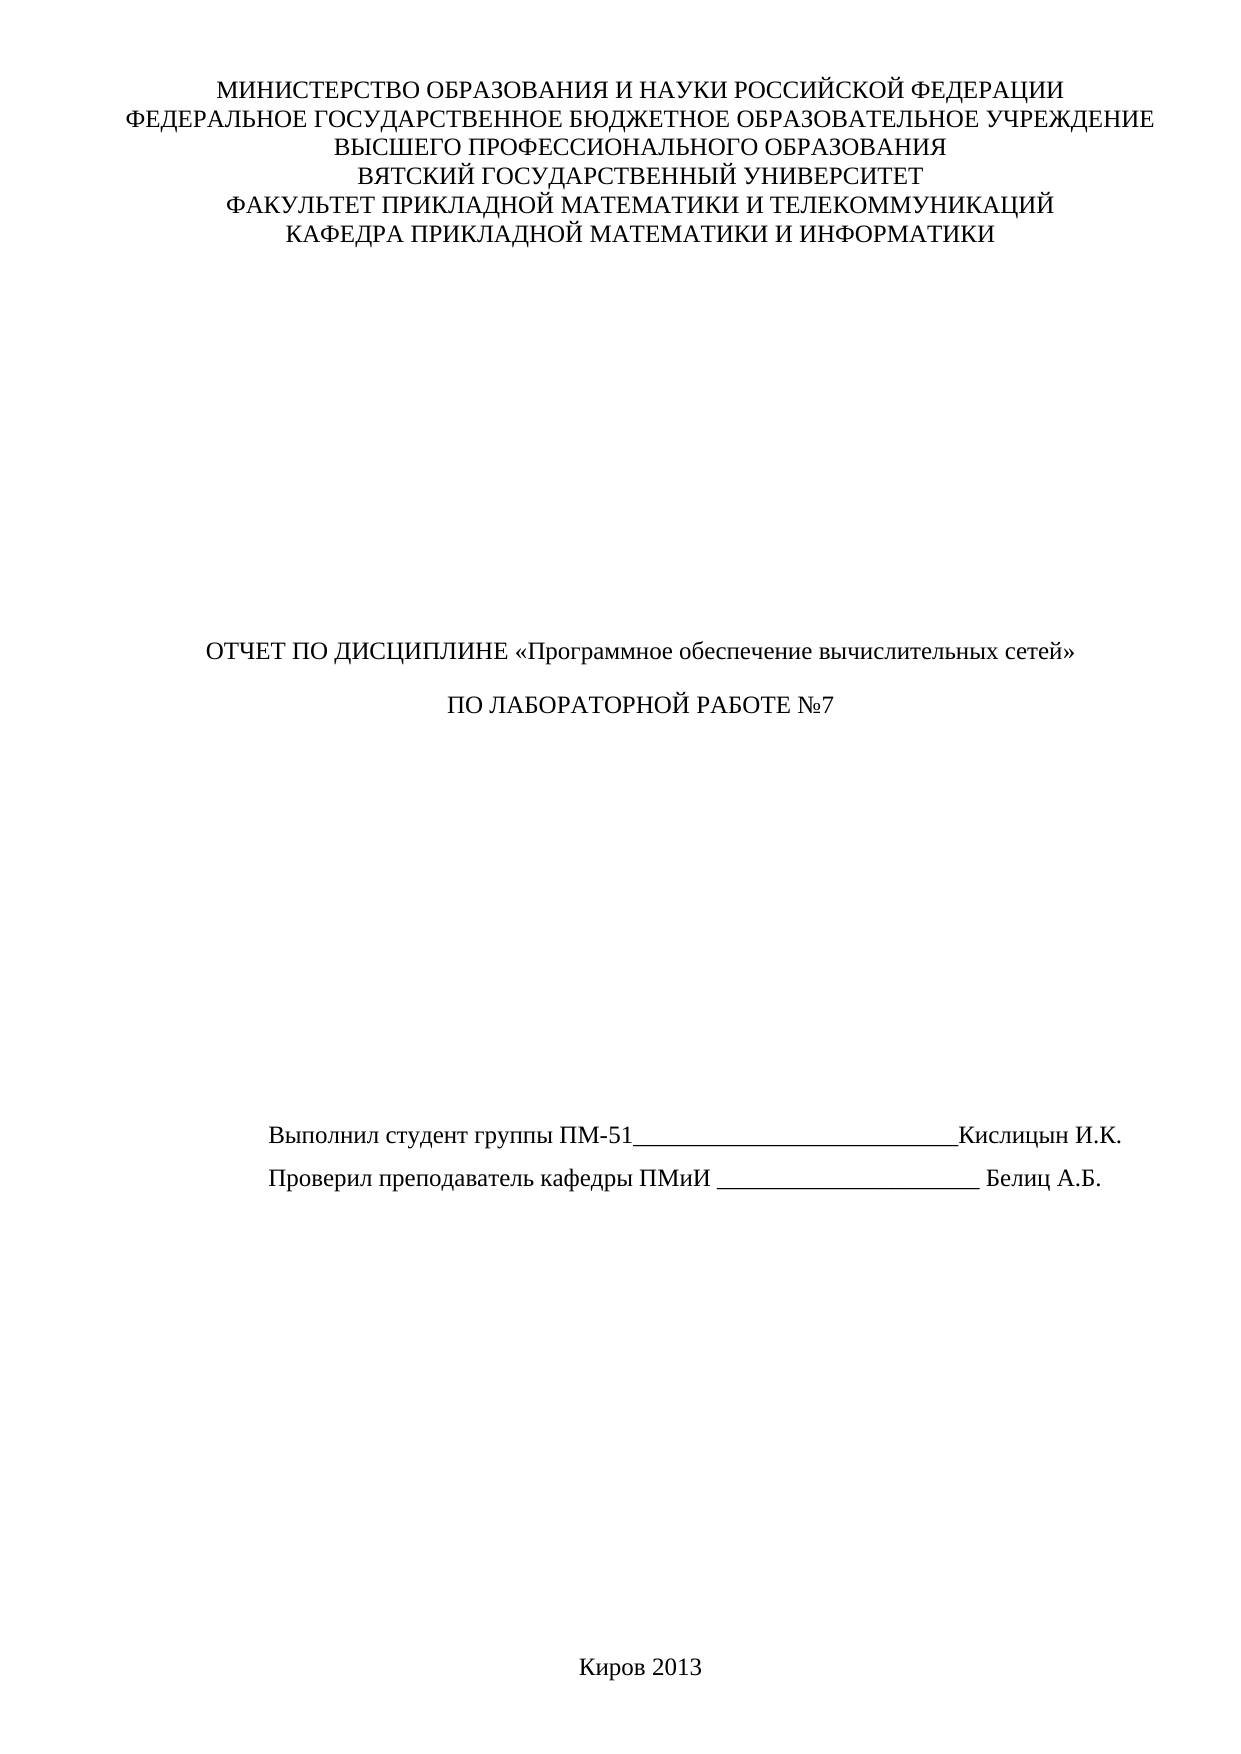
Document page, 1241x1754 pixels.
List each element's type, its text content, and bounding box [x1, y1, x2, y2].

text Киров 2013 [118, 1652, 1162, 1681]
text ФАКУЛЬТЕТ ПРИКЛАДНОЙ МАТЕМАТИКИ И ТЕЛЕКОММУНИКАЦИЙ [118, 190, 1162, 219]
text Выполнил студент группы ПМ-51__________________________Кислицын И.К. [268, 1120, 1162, 1149]
text Министерство образования и науки РОССИЙСКОЙ ФЕДЕРАЦИИ [118, 75, 1162, 104]
text ПО ЛАБОРАТОРНОЙ РАБОТЕ №7 [118, 690, 1162, 719]
text ВЫСШЕГО ПРОФЕССИОНАЛЬНОГО ОБРАЗОВАНИЯ [118, 132, 1162, 161]
text Проверил преподаватель кафедры ПМиИ _____________________ Белиц А.Б. [268, 1163, 1162, 1192]
text ВЯТСКИЙ ГОСУДАРСТВЕННЫЙ УНИВЕРСИТЕТ [118, 161, 1162, 190]
text КАФЕДРА ПРИКЛАДНОЙ МАТЕМАТИКИ И ИНФОРМАТИКИ [118, 219, 1162, 247]
text ФЕДЕРАЛЬНОЕ ГОСУДАРСТВЕННОЕ БЮДЖЕТНОЕ ОБРАЗОВАТЕЛЬНОЕ УЧРЕЖДЕНИЕ [118, 104, 1162, 132]
text ОТЧЕТ ПО ДИСЦИПЛИНЕ «Программное обеспечение вычислительных сетей» [118, 636, 1162, 665]
